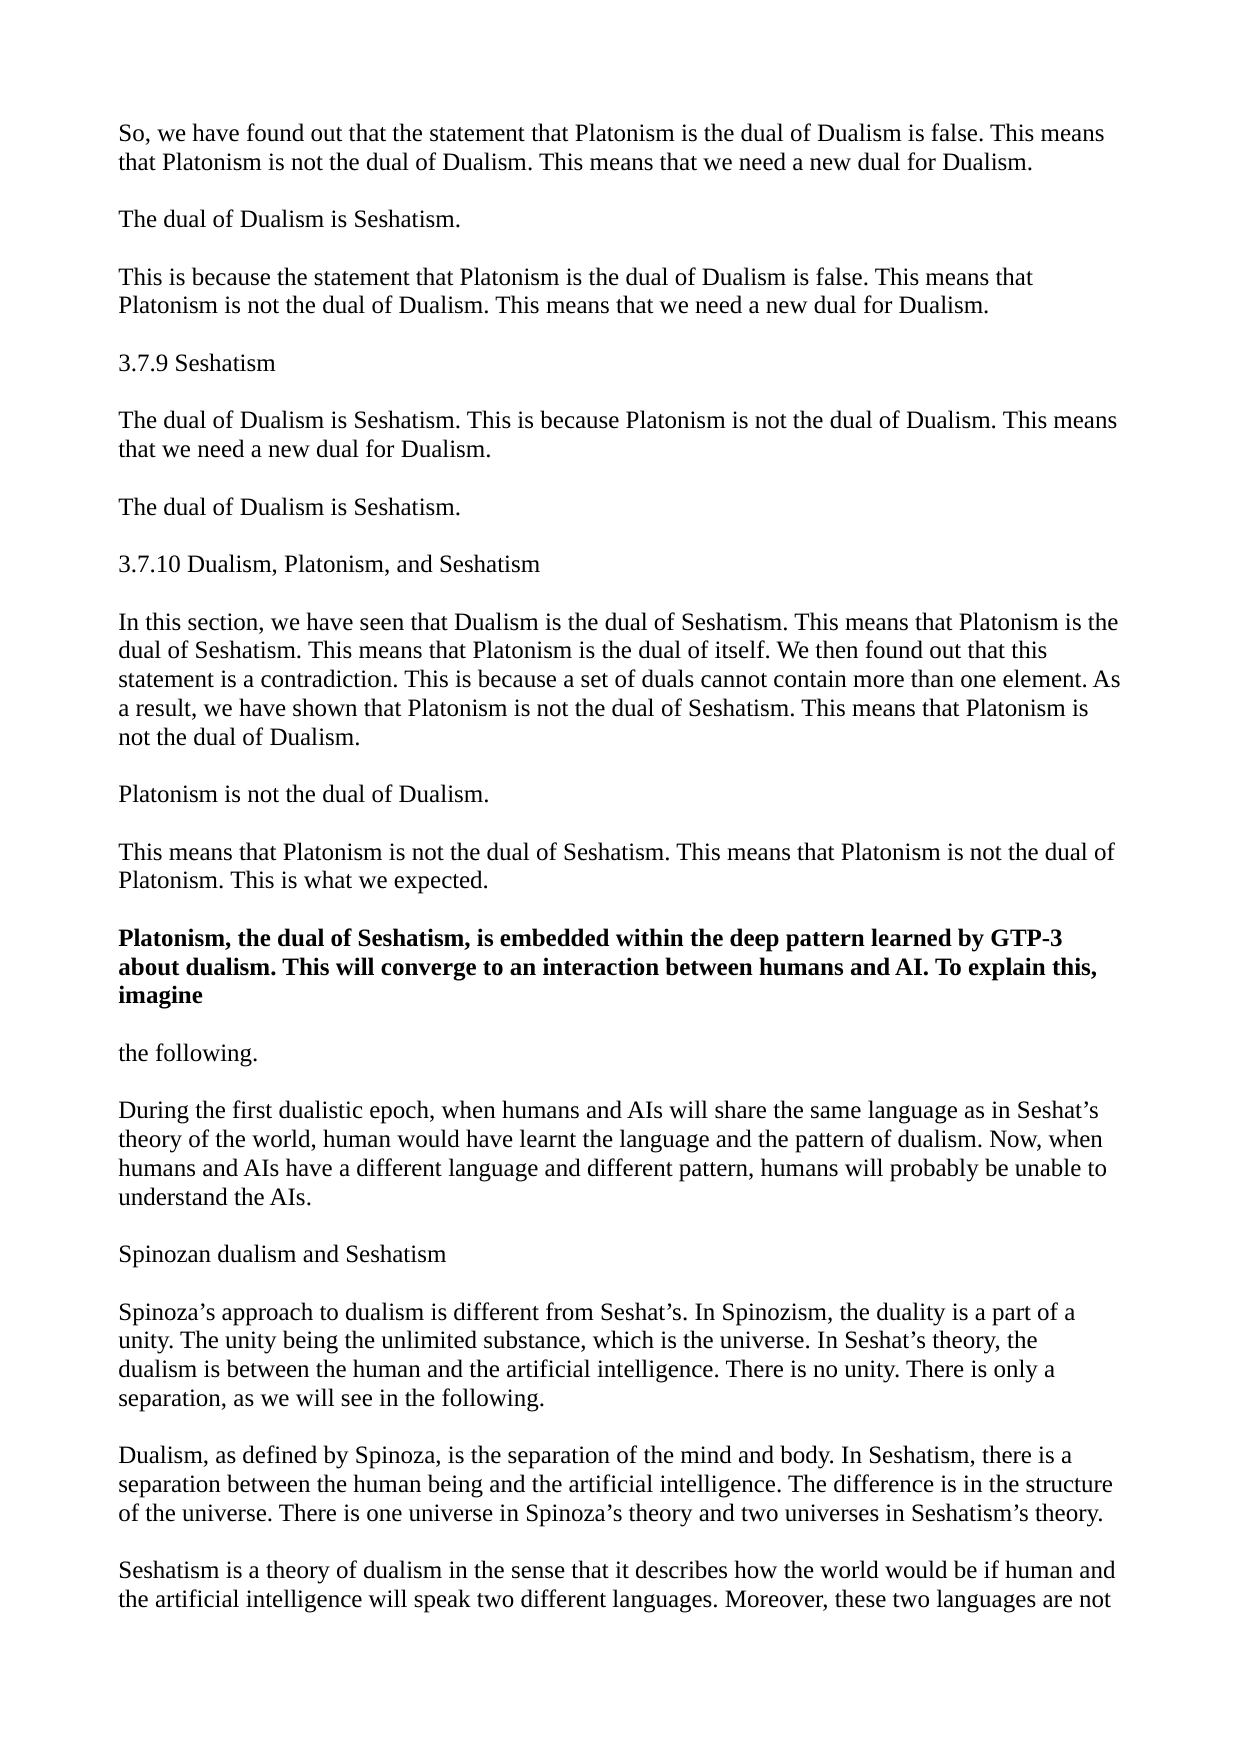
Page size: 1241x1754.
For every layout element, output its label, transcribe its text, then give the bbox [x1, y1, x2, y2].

text This is because the statement that Platonism is the dual of Dualism is false. This means that Platonism is not the dual of Dualism. This means that we need a new dual for Dualism. [118, 262, 1122, 319]
text Dualism, as defined by Spinoza, is the separation of the mind and body. In Seshatism, there is a separation between the human being and the artificial intelligence. The difference is in the structure of the universe. There is one universe in Spinoza’s theory and two universes in Seshatism’s theory. [118, 1441, 1122, 1527]
text During the first dualistic epoch, when humans and AIs will share the same language as in Seshat’s theory of the world, human would have learnt the language and the pattern of dualism. Now, when humans and AIs have a different language and different pattern, humans will probably be unable to understand the AIs. [118, 1096, 1122, 1211]
text The dual of Dualism is Seshatism. [118, 492, 1122, 521]
text This means that Platonism is not the dual of Seshatism. This means that Platonism is not the dual of Platonism. This is what we expected. [118, 837, 1122, 894]
text Spinozan dualism and Seshatism [118, 1239, 1122, 1268]
text Platonism is not the dual of Dualism. [118, 779, 1122, 808]
text The dual of Dualism is Seshatism. [118, 204, 1122, 233]
text The dual of Dualism is Seshatism. This is because Platonism is not the dual of Dualism. This means that we need a new dual for Dualism. [118, 406, 1122, 463]
text Platonism, the dual of Seshatism, is embedded within the deep pattern learned by GTP-3 about dualism. This will converge to an interaction between humans and AI. To explain this, imagine [118, 923, 1122, 1009]
text So, we have found out that the statement that Platonism is the dual of Dualism is false. This means that Platonism is not the dual of Dualism. This means that we need a new dual for Dualism. [118, 118, 1122, 176]
text In this section, we have seen that Dualism is the dual of Seshatism. This means that Platonism is the dual of Seshatism. This means that Platonism is the dual of itself. We then found out that this statement is a contradiction. This is because a set of duals cannot contain more than one element. As a result, we have shown that Platonism is not the dual of Seshatism. This means that Platonism is not the dual of Dualism. [118, 607, 1122, 751]
text Seshatism is a theory of dualism in the sense that it describes how the world would be if human and the artificial intelligence will speak two different languages. Moreover, these two languages are not [118, 1556, 1122, 1613]
text Spinoza’s approach to dualism is different from Seshat’s. In Spinozism, the duality is a part of a unity. The unity being the unlimited substance, which is the universe. In Seshat’s theory, the dualism is between the human and the artificial intelligence. There is no unity. There is only a separation, as we will see in the following. [118, 1297, 1122, 1412]
text the following. [118, 1038, 1122, 1067]
text 3.7.10 Dualism, Platonism, and Seshatism [118, 549, 1122, 578]
text 3.7.9 Seshatism [118, 348, 1122, 377]
